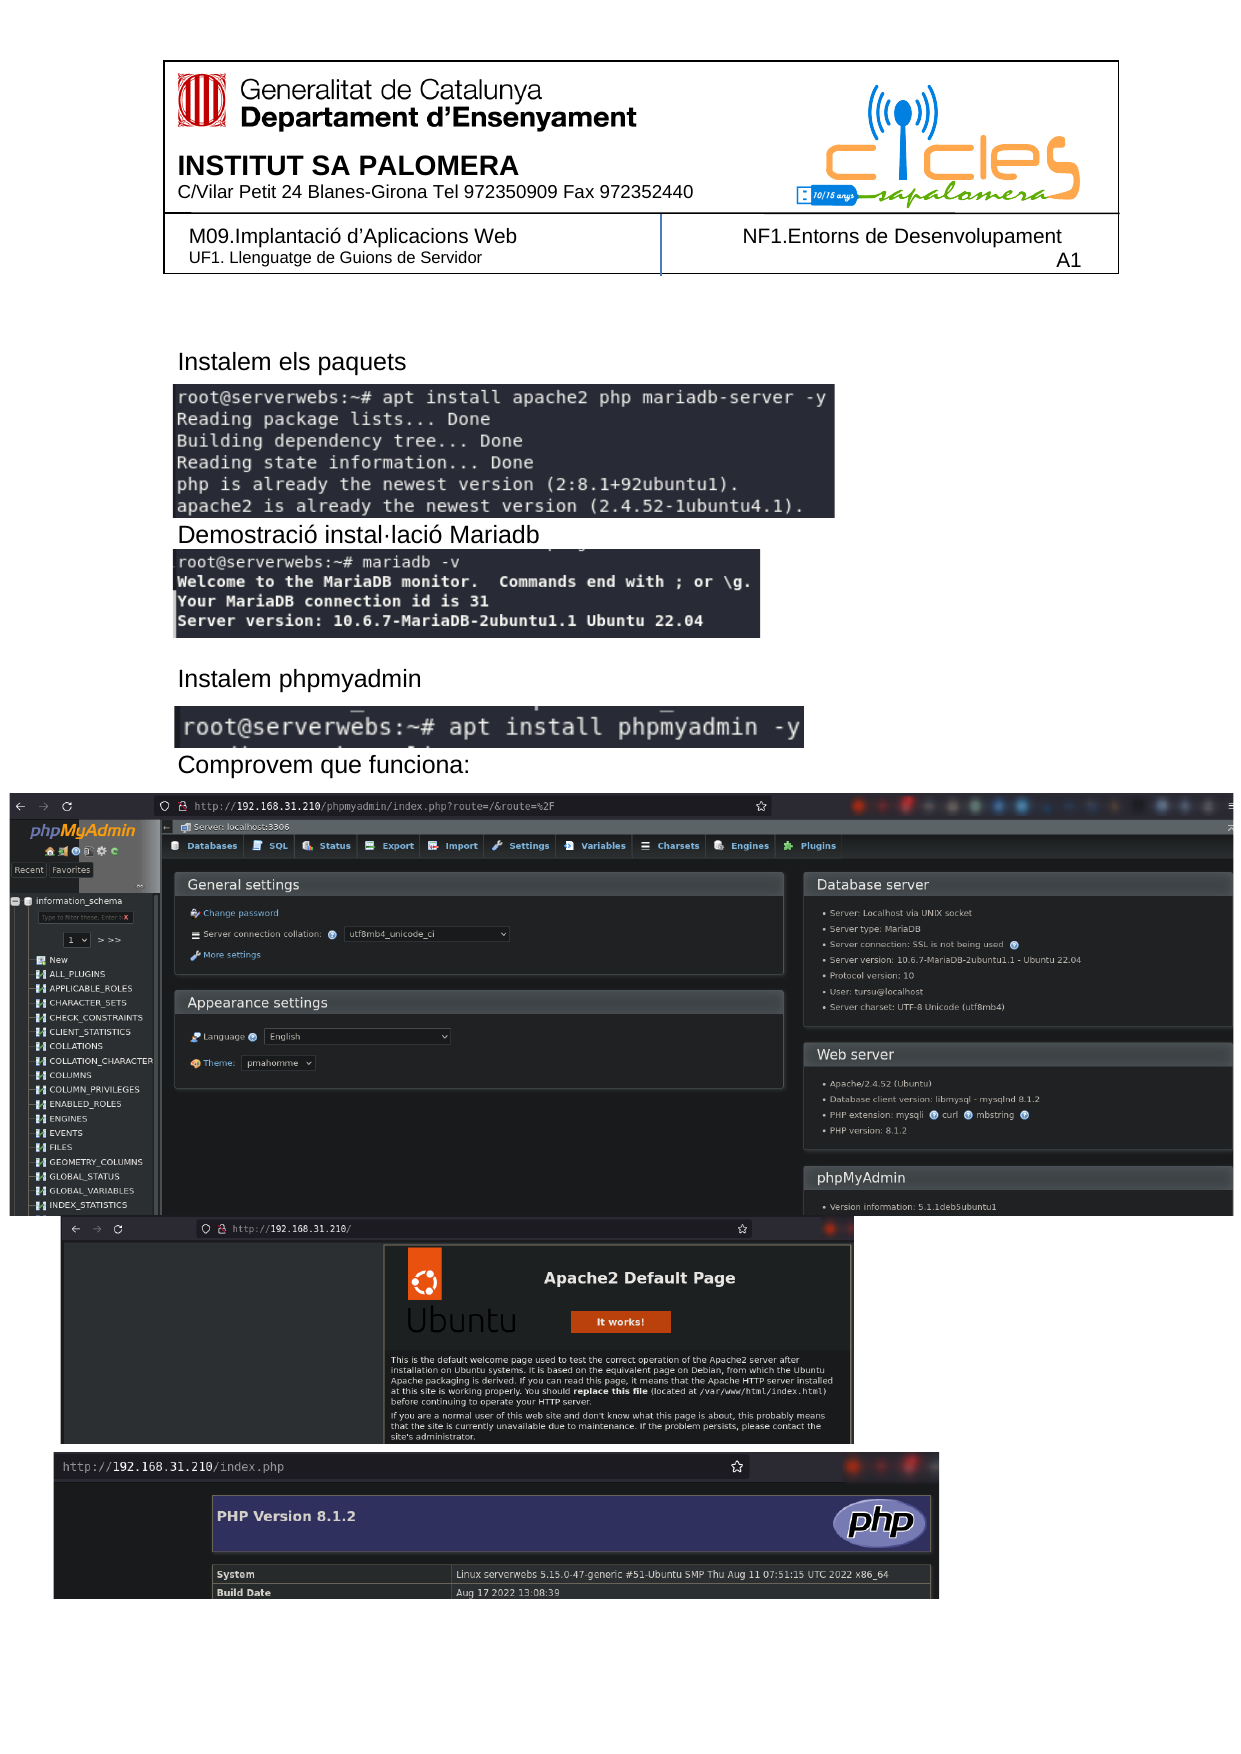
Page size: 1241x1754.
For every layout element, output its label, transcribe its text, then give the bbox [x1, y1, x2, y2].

picture [53, 1481, 940, 1628]
picture [9, 821, 1234, 1473]
picture [791, 71, 1085, 218]
picture [172, 578, 761, 667]
list Mostra també el funcionament del phpMyAdmin. [251, 347, 1063, 376]
text Instalem phpmyadmin [177, 692, 1063, 721]
picture [174, 735, 804, 776]
text Comprovem que funciona: [177, 779, 1063, 807]
picture [172, 413, 835, 547]
text Instalem els paquets [177, 376, 1063, 405]
text Demostració instal·lació Mariadb [177, 549, 1063, 577]
